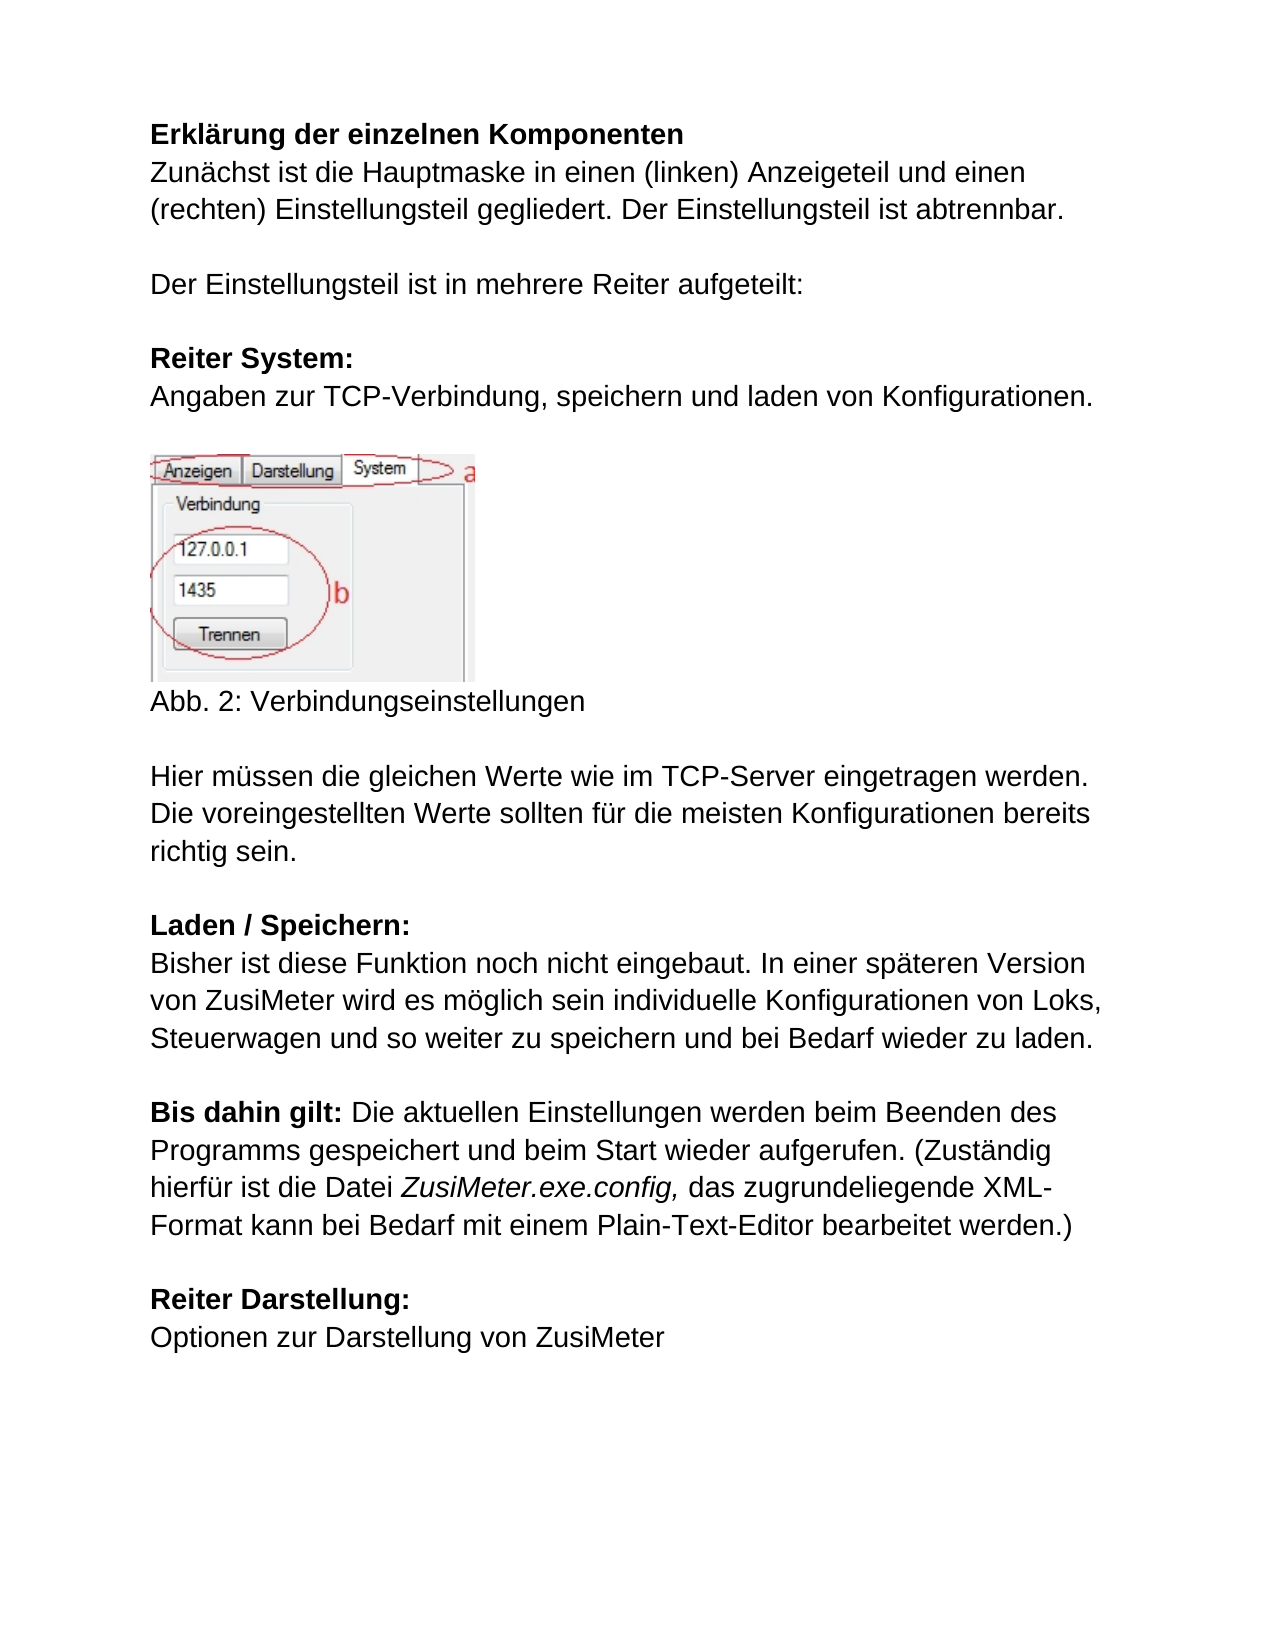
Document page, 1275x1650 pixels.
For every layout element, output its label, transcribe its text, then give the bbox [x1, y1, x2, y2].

text Optionen zur Darstellung von ZusiMeter [150, 1321, 1125, 1353]
text Hier müssen die gleichen Werte wie im TCP-Server eingetragen werden. Die voreingestellten Werte sollten für die meisten Konfigurationen bereits richtig sein. [150, 760, 1125, 867]
text Bis dahin gilt: Die aktuellen Einstellungen werden beim Beenden des Programms gespeichert und beim Start wieder aufgerufen. (Zuständig hierfür ist die Datei ZusiMeter.exe.config, das zugrundeliegende XML-Format kann bei Bedarf mit einem Plain-Text-Editor bearbeitet werden.) [150, 1096, 1125, 1241]
text Zunächst ist die Hauptmaske in einen (linken) Anzeigeteil und einen (rechten) Einstellungsteil gegliedert. Der Einstellungsteil ist abtrennbar. [150, 156, 1125, 226]
text Der Einstellungsteil ist in mehrere Reiter aufgeteilt: [150, 268, 1125, 300]
text Laden / Speichern: [150, 909, 1125, 942]
text Bisher ist diese Funktion noch nicht eingebaut. In einer späteren Version von ZusiMeter wird es möglich sein individuelle Konfigurationen von Loks, Steuerwagen und so weiter zu speichern und bei Bedarf wieder zu laden. [150, 947, 1125, 1054]
text Reiter Darstellung: [150, 1283, 1125, 1316]
picture [150, 454, 476, 682]
text Reiter System: [150, 342, 1125, 375]
text Erklärung der einzelnen Komponenten [150, 118, 1125, 151]
text Angaben zur TCP-Verbindung, speichern und laden von Konfigurationen. [150, 380, 1125, 412]
text Abb. 2: Verbindungseinstellungen [150, 685, 1125, 718]
